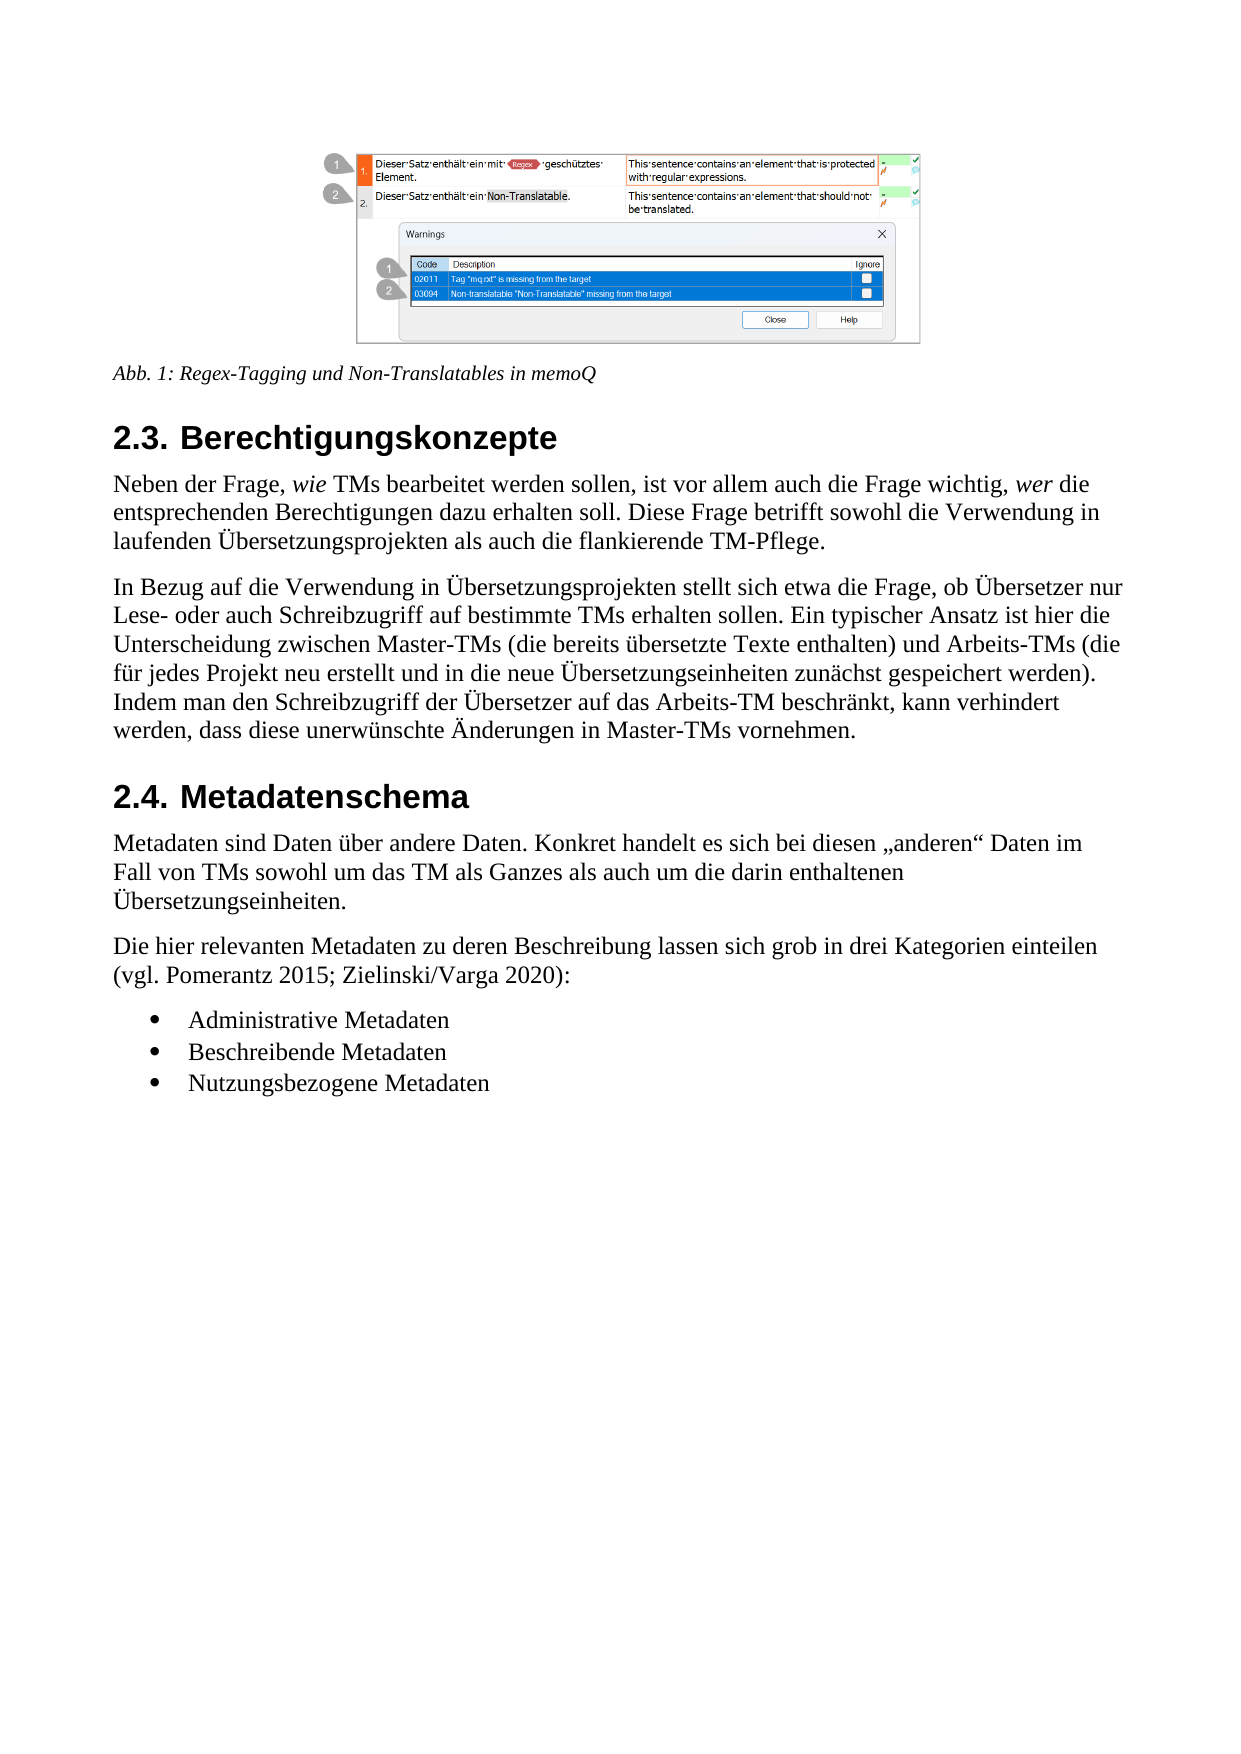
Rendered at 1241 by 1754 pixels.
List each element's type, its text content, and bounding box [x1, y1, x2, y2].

picture [319, 150, 921, 344]
text Abb. 1: Regex-Tagging und Non-Translatables in memoQ [113, 360, 1127, 384]
list Nutzungsbezogene Metadaten [150, 1068, 1127, 1096]
list Administrative Metadaten [150, 1006, 1127, 1034]
text Metadaten sind Daten über andere Daten. Konkret handelt es sich bei diesen „anderen“ Daten im Fall von TMs sowohl um das TM als Ganzes als auch um die darin enthaltenen Übersetzungseinheiten. [113, 828, 1127, 915]
text Neben der Frage, wie TMs bearbeitet werden sollen, ist vor allem auch die Frage wichtig, wer die entsprechenden Berechtigungen dazu erhalten soll. Diese Frage betrifft sowohl die Verwendung in laufenden Übersetzungsprojekten als auch die flankierende TM-Pflege. [113, 469, 1127, 555]
list Beschreibende Metadaten [150, 1037, 1127, 1065]
subtitle Berechtigungskonzepte [113, 418, 1127, 456]
text In Bezug auf die Verwendung in Übersetzungsprojekten stellt sich etwa die Frage, ob Übersetzer nur Lese- oder auch Schreibzugriff auf bestimmte TMs erhalten sollen. Ein typischer Ansatz ist hier die Unterscheidung zwischen Master-TMs (die bereits übersetzte Texte enthalten) und Arbeits-TMs (die für jedes Projekt neu erstellt und in die neue Übersetzungseinheiten zunächst gespeichert werden). Indem man den Schreibzugriff der Übersetzer auf das Arbeits-TM beschränkt, kann verhindert werden, dass diese unerwünschte Änderungen in Master-TMs vornehmen. [113, 572, 1127, 744]
subtitle Metadatenschema [113, 777, 1127, 816]
text Die hier relevanten Metadaten zu deren Beschreibung lassen sich grob in drei Kategorien einteilen (vgl. Pomerantz 2015; Zielinski/Varga 2020): [113, 931, 1127, 989]
